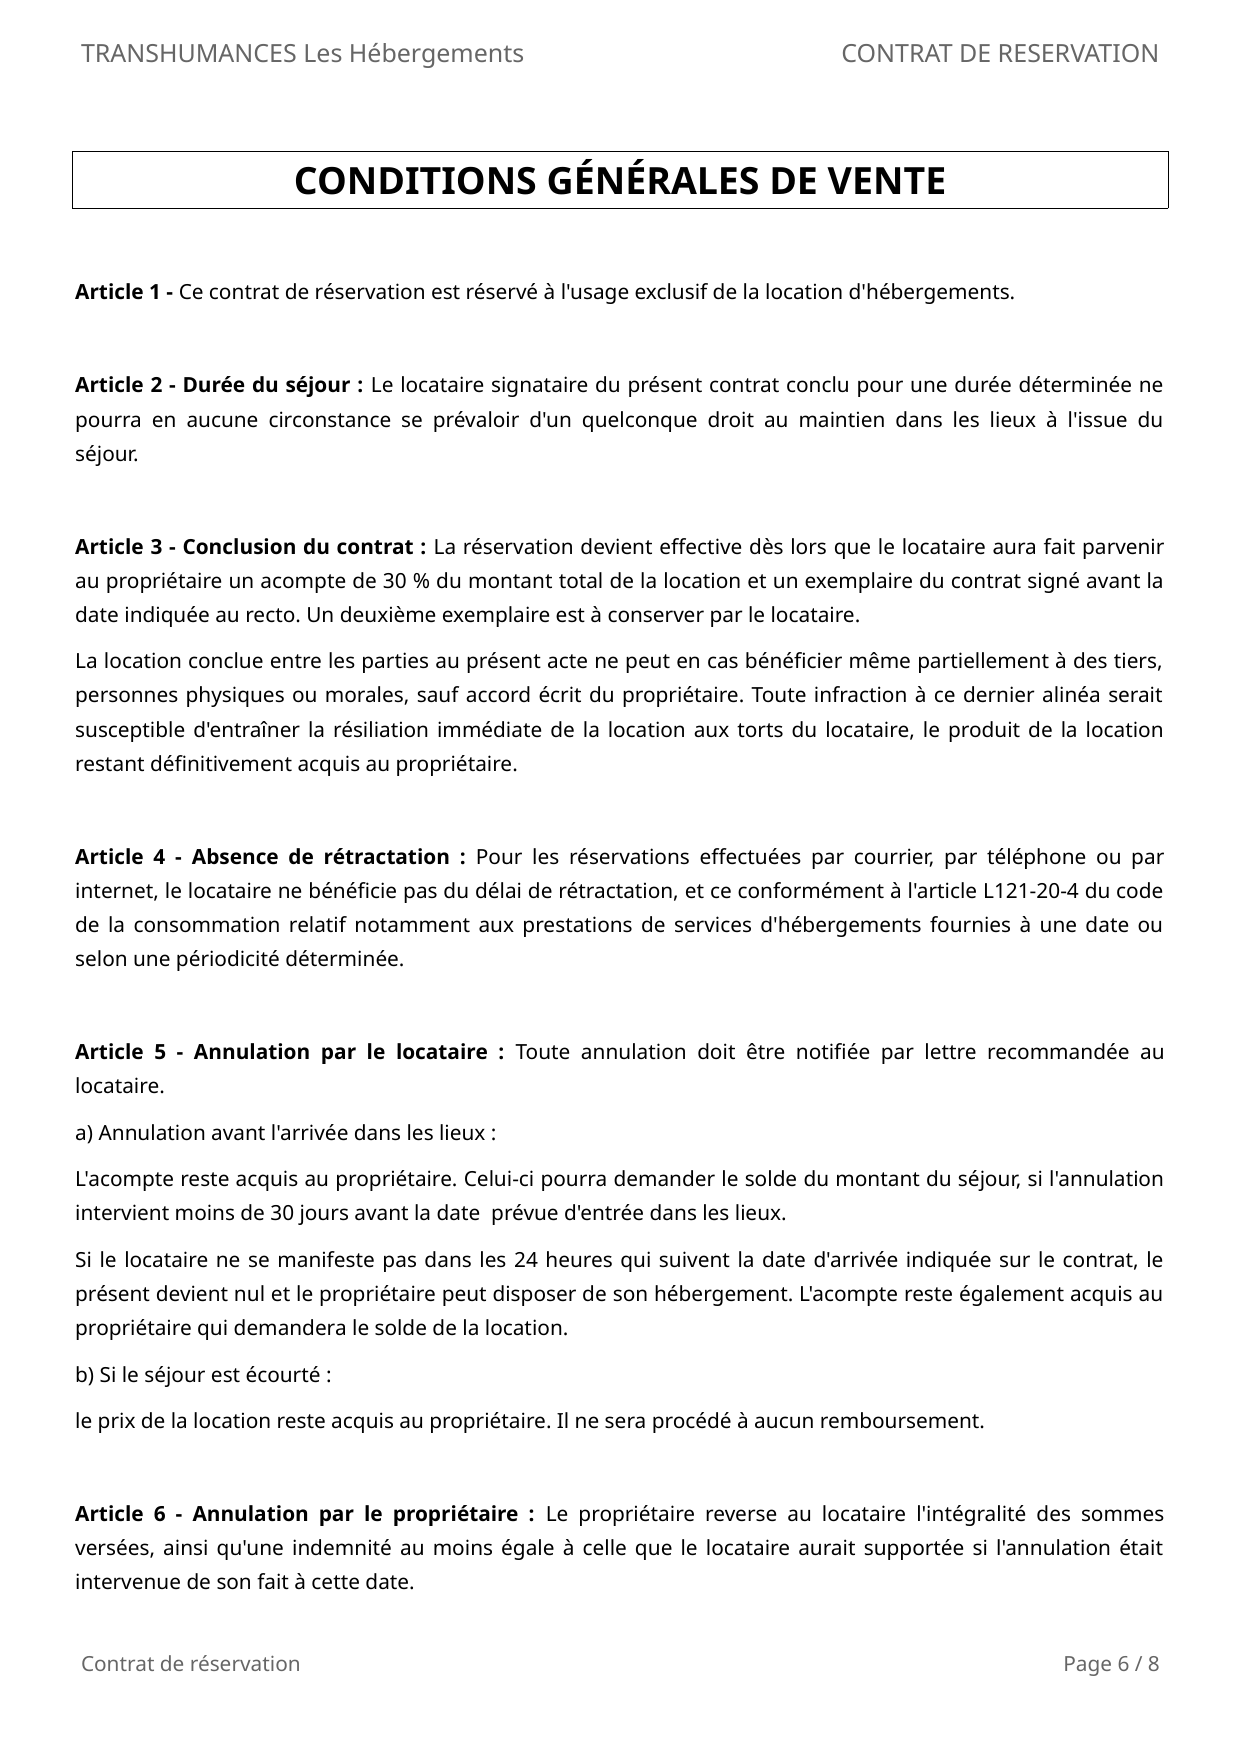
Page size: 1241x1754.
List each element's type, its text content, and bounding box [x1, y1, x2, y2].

text CONDITIONS GÉNÉRALES DE VENTE [73, 152, 1168, 208]
text Article 5 - Annulation par le locataire : Toute annulation doit être notifiée par lettre recommandée au locataire. [75, 1037, 1165, 1100]
text le prix de la location reste acquis au propriétaire. Il ne sera procédé à aucun remboursement. [75, 1406, 1165, 1435]
text L'acompte reste acquis au propriétaire. Celui-ci pourra demander le solde du montant du séjour, si l'annulation intervient moins de 30 jours avant la date prévue d'entrée dans les lieux. [75, 1164, 1165, 1227]
text Article 3 - Conclusion du contrat : La réservation devient effective dès lors que le locataire aura fait parvenir au propriétaire un acompte de 30 % du montant total de la location et un exemplaire du contrat signé avant la date indiquée au recto. Un deuxième exemplaire est à conserver par le locataire. [75, 532, 1165, 628]
text Si le locataire ne se manifeste pas dans les 24 heures qui suivent la date d'arrivée indiquée sur le contrat, le présent devient nul et le propriétaire peut disposer de son hébergement. L'acompte reste également acquis au propriétaire qui demandera le solde de la location. [75, 1245, 1165, 1342]
text Article 6 - Annulation par le propriétaire : Le propriétaire reverse au locataire l'intégralité des sommes versées, ainsi qu'une indemnité au moins égale à celle que le locataire aurait supportée si l'annulation était intervenue de son fait à cette date. [75, 1499, 1165, 1596]
text Article 4 - Absence de rétractation : Pour les réservations effectuées par courrier, par téléphone ou par internet, le locataire ne bénéficie pas du délai de rétractation, et ce conformément à l'article L121-20-4 du code de la consommation relatif notamment aux prestations de services d'hébergements fournies à une date ou selon une périodicité déterminée. [75, 842, 1165, 972]
text La location conclue entre les parties au présent acte ne peut en cas bénéficier même partiellement à des tiers, personnes physiques ou morales, sauf accord écrit du propriétaire. Toute infraction à ce dernier alinéa serait susceptible d'entraîner la résiliation immédiate de la location aux torts du locataire, le produit de la location restant définitivement acquis au propriétaire. [75, 647, 1165, 777]
text Article 2 - Durée du séjour : Le locataire signataire du présent contrat conclu pour une durée déterminée ne pourra en aucune circonstance se prévaloir d'un quelconque droit au maintien dans les lieux à l'issue du séjour. [75, 371, 1165, 467]
text b) Si le séjour est écourté : [75, 1360, 1165, 1388]
text a) Annulation avant l'arrivée dans les lieux : [75, 1118, 1165, 1146]
text Article 1 - Ce contrat de réservation est réservé à l'usage exclusif de la location d'hébergements. [75, 277, 1165, 306]
